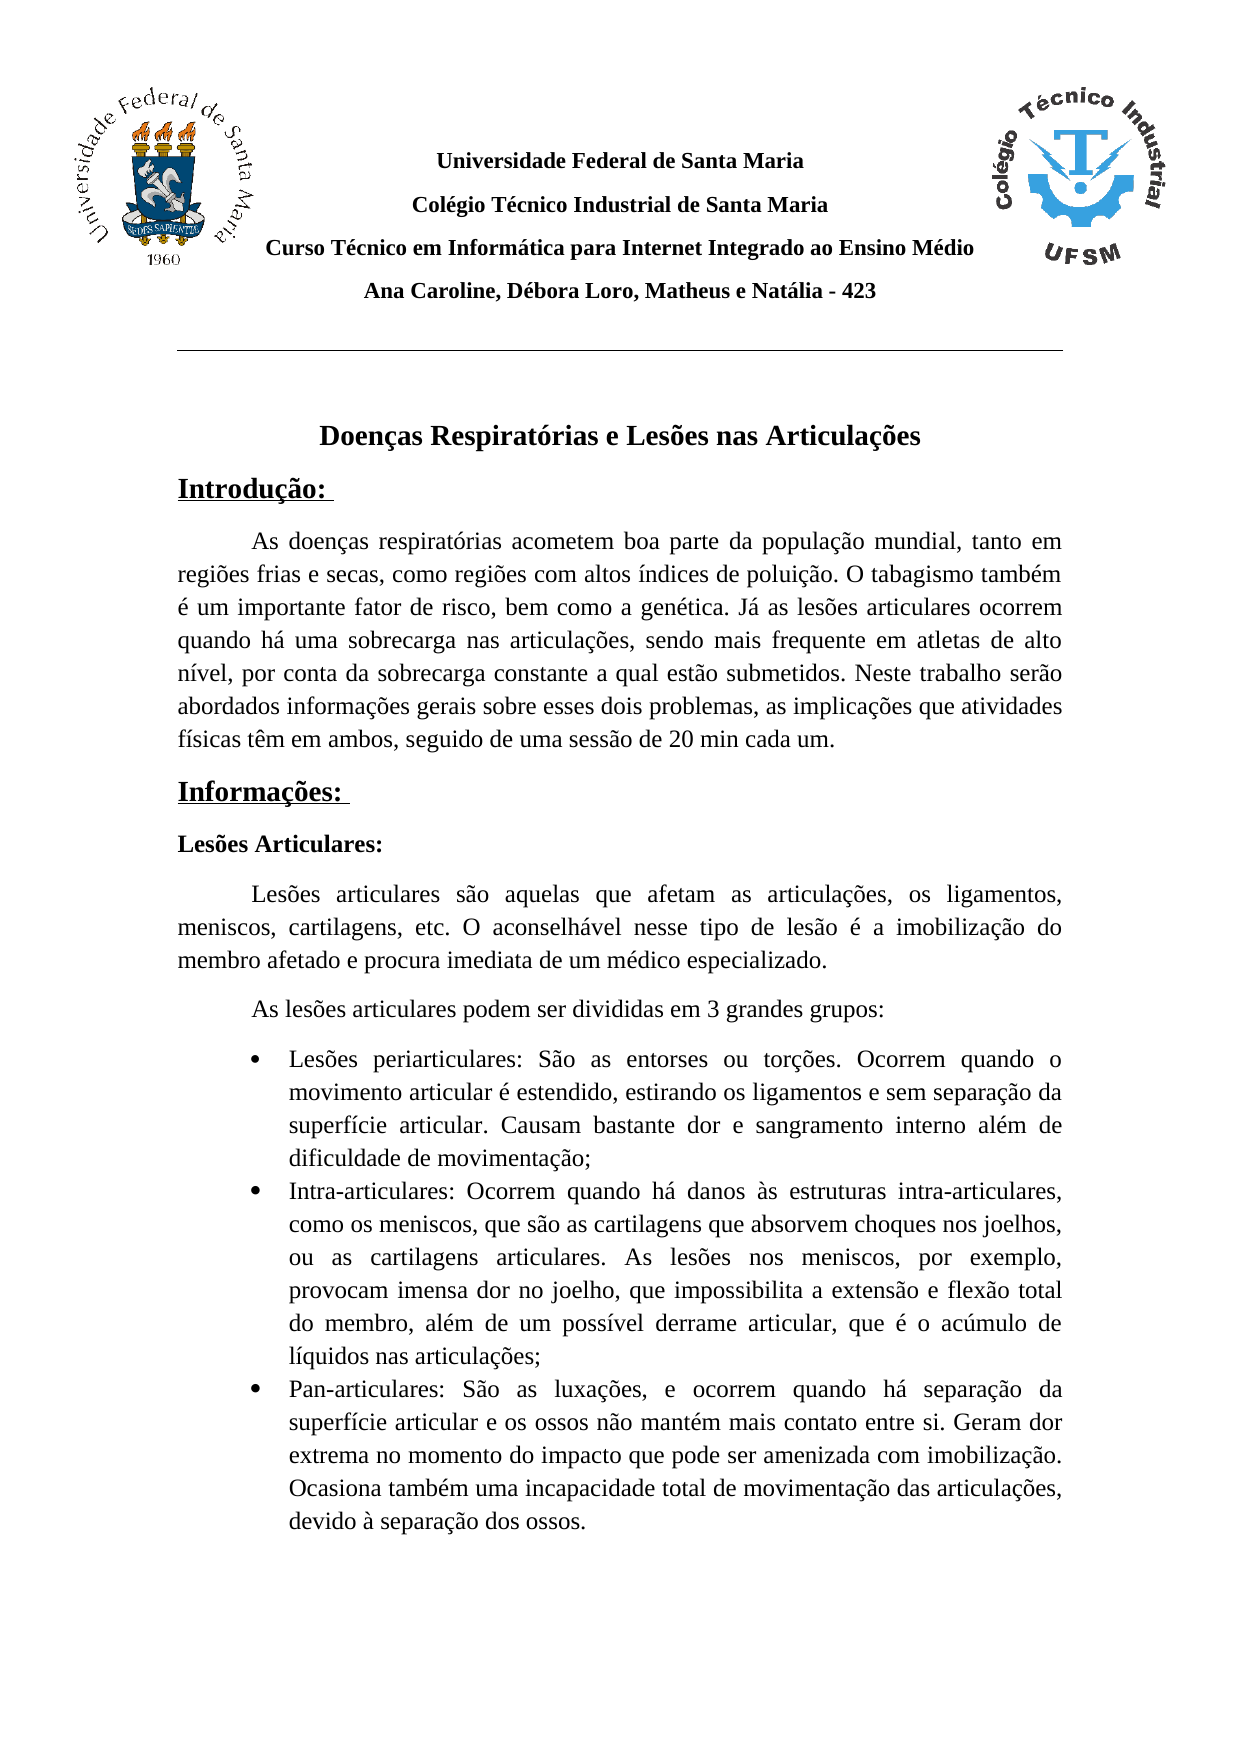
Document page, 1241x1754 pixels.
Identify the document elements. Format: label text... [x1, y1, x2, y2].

text Curso Técnico em Informática para Internet Integrado ao Ensino Médio [254, 234, 992, 260]
list Intra-articulares: Ocorrem quando há danos às estruturas intra-articulares, como os meniscos, que são as cartilagens que absorvem choques nos joelhos, ou as cartilagens articulares. As lesões nos meniscos, por exemplo, provocam imensa dor no joelho, que impossibilita a extensão e flexão total do membro, além de um possível derrame articular, que é o acúmulo de líquidos nas articulações; [251, 1176, 1063, 1370]
text Doenças Respiratórias e Lesões nas Articulações [177, 418, 1063, 451]
text Universidade Federal de Santa Maria [254, 148, 992, 174]
list Lesões periarticulares: São as entorses ou torções. Ocorrem quando o movimento articular é estendido, estirando os ligamentos e sem separação da superfície articular. Causam bastante dor e sangramento interno além de dificuldade de movimentação; [251, 1044, 1063, 1172]
text As lesões articulares podem ser divididas em 3 grandes grupos: [177, 994, 1063, 1023]
picture [992, 87, 1166, 265]
text Lesões Articulares: [177, 829, 1063, 858]
text Ana Caroline, Débora Loro, Matheus e Natália - 423 [177, 277, 1063, 303]
text As doenças respiratórias acometem boa parte da população mundial, tanto em regiões frias e secas, como regiões com altos índices de poluição. O tabagismo também é um importante fator de risco, bem como a genética. Já as lesões articulares ocorrem quando há uma sobrecarga nas articulações, sendo mais frequente em atletas de alto nível, por conta da sobrecarga constante a qual estão submetidos. Neste trabalho serão abordados informações gerais sobre esses dois problemas, as implicações que atividades físicas têm em ambos, seguido de uma sessão de 20 min cada um. [177, 526, 1063, 753]
text Colégio Técnico Industrial de Santa Maria [254, 191, 992, 217]
text Introdução: [177, 471, 1063, 504]
text Informações: [177, 774, 1063, 807]
picture [74, 87, 254, 265]
list Pan-articulares: São as luxações, e ocorrem quando há separação da superfície articular e os ossos não mantém mais contato entre si. Geram dor extrema no momento do impacto que pode ser amenizada com imobilização. Ocasiona também uma incapacidade total de movimentação das articulações, devido à separação dos ossos. [251, 1374, 1063, 1535]
text Lesões articulares são aquelas que afetam as articulações, os ligamentos, meniscos, cartilagens, etc. O aconselhável nesse tipo de lesão é a imobilização do membro afetado e procura imediata de um médico especializado. [177, 879, 1063, 973]
